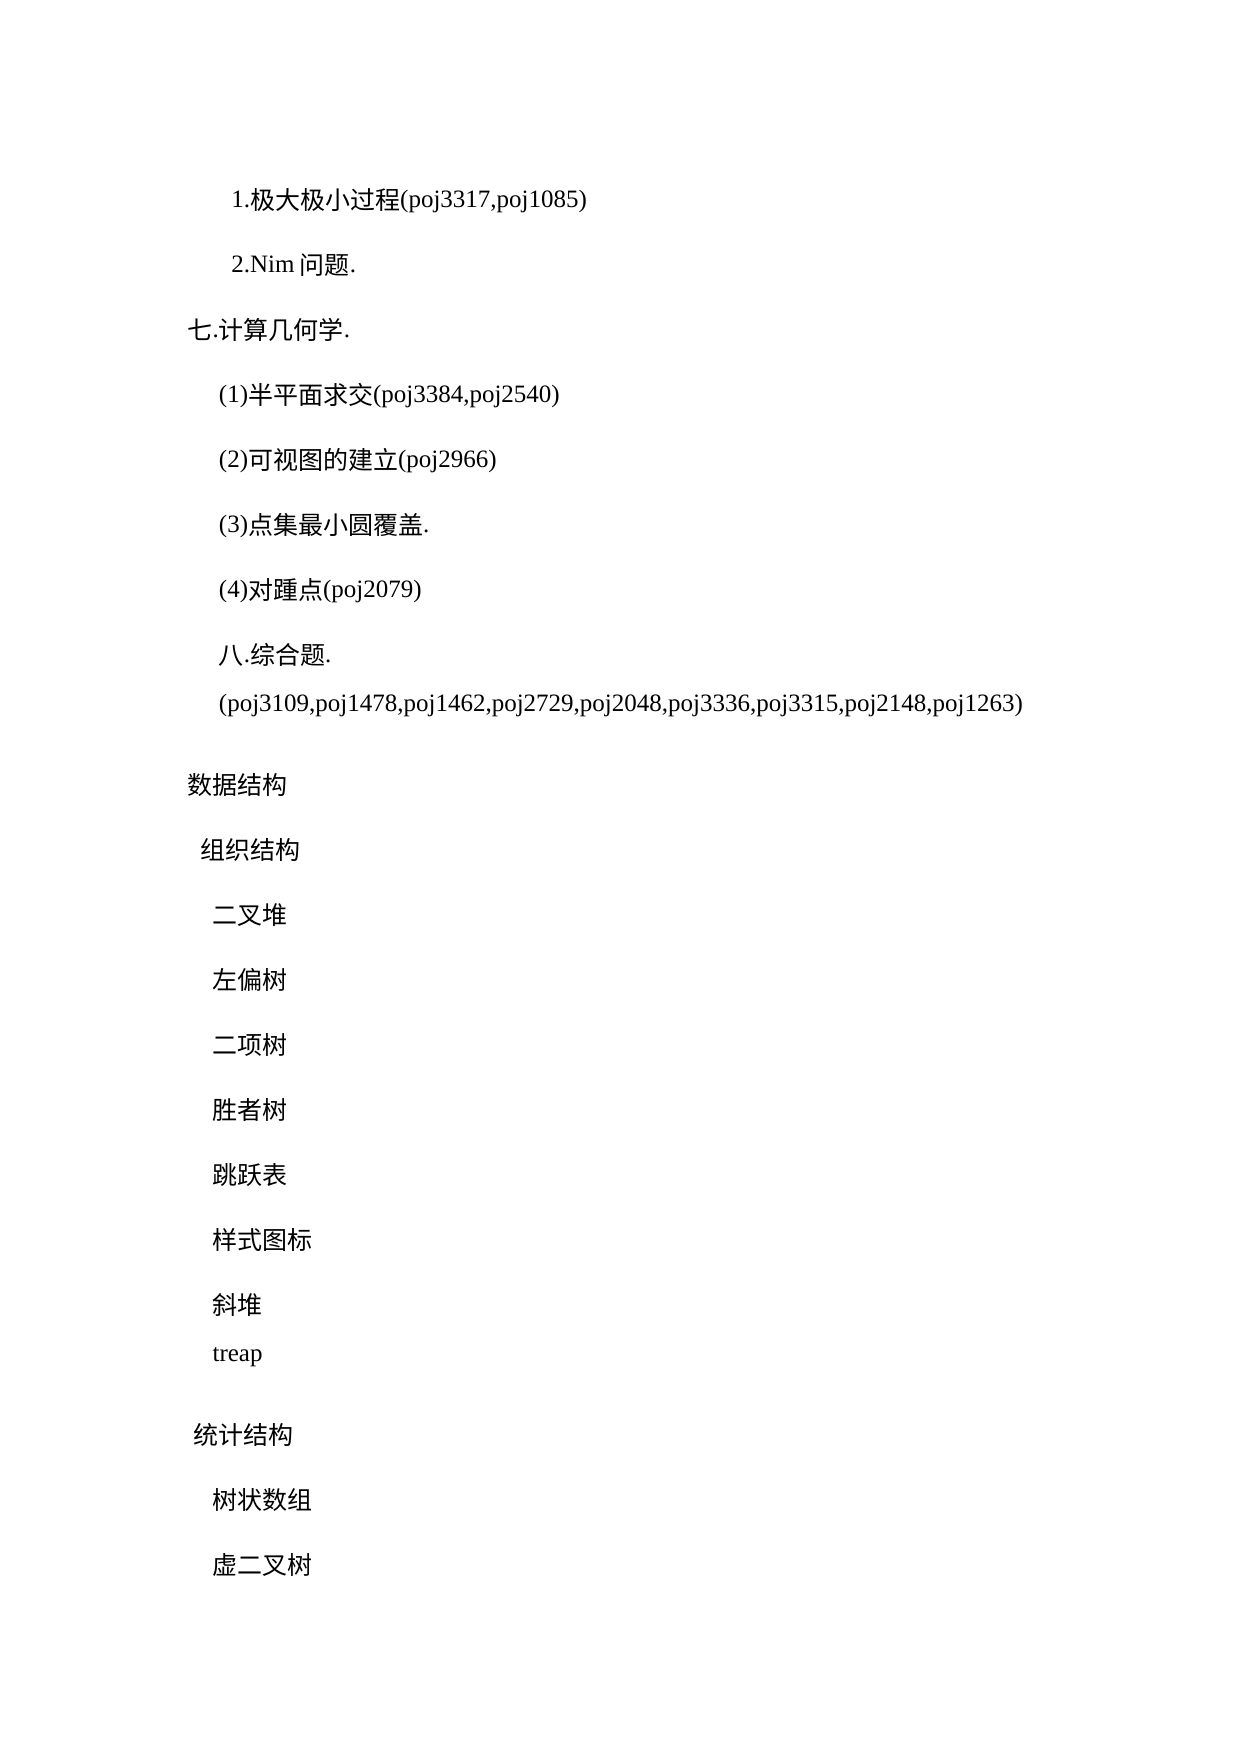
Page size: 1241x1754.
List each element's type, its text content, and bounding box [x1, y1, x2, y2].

text 斜堆 [187, 1267, 1053, 1332]
text 八.综合题. [187, 617, 1053, 682]
text 七.计算几何学. [187, 292, 1053, 357]
text (1)半平面求交(poj3384,poj2540) [187, 357, 1053, 422]
text 胜者树 [187, 1072, 1053, 1137]
text 1.极大极小过程(poj3317,poj1085) [187, 162, 1053, 227]
text 二叉堆 [187, 877, 1053, 942]
text 2.Nim问题. [187, 227, 1053, 292]
text treap [187, 1332, 1053, 1364]
text 树状数组 [187, 1462, 1053, 1527]
text 样式图标 [187, 1202, 1053, 1267]
text 二项树 [187, 1007, 1053, 1072]
text 组织结构 [187, 812, 1053, 877]
text 跳跃表 [187, 1137, 1053, 1202]
text (poj3109,poj1478,poj1462,poj2729,poj2048,poj3336,poj3315,poj2148,poj1263) [187, 682, 1053, 714]
text (3)点集最小圆覆盖. [187, 487, 1053, 552]
text 统计结构 [187, 1397, 1053, 1462]
text (2)可视图的建立(poj2966) [187, 422, 1053, 487]
text (4)对踵点(poj2079) [187, 552, 1053, 617]
text 左偏树 [187, 942, 1053, 1007]
text 虚二叉树 [187, 1527, 1053, 1592]
text 数据结构 [187, 747, 1053, 812]
